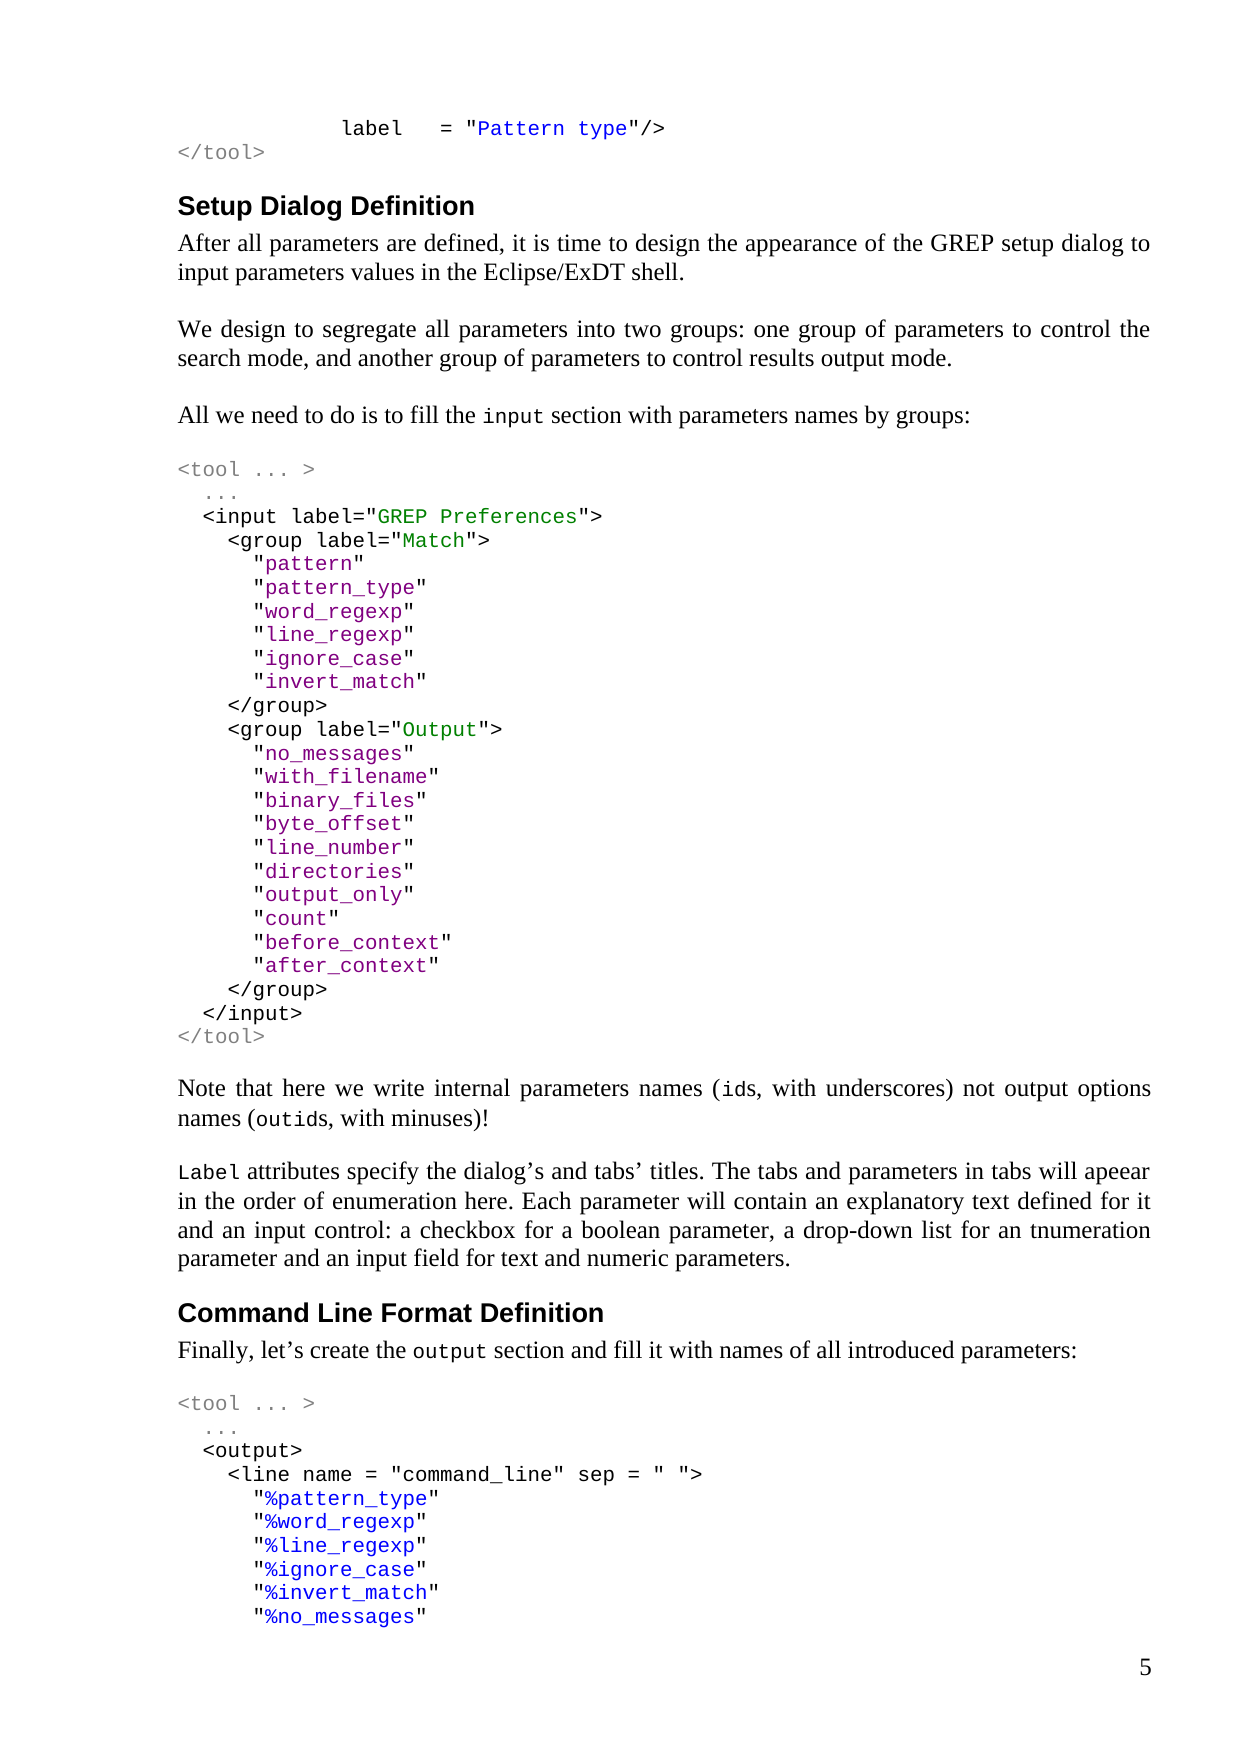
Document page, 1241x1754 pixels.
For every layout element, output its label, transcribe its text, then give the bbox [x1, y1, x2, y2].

text </tool> [177, 142, 1152, 165]
text "no_messages" [177, 742, 1152, 766]
text </tool> [177, 1026, 1152, 1050]
text <tool ... > [177, 459, 1152, 482]
text ... [177, 1417, 1152, 1440]
text <input label="GREP Preferences"> [177, 506, 1152, 530]
text "%pattern_type" [177, 1488, 1152, 1511]
text label = "Pattern type"/> [177, 118, 1152, 142]
text <tool ... > [177, 1393, 1152, 1417]
text Finally, let’s create the output section and fill it with names of all introduced parameters: [177, 1335, 1152, 1364]
text After all parameters are defined, it is time to design the appearance of the GREP setup dialog to input parameters values in the Eclipse/ExDT shell. [177, 228, 1152, 285]
text "invert_match" [177, 672, 1152, 695]
text "pattern_type" [177, 577, 1152, 601]
text ... [177, 482, 1152, 506]
text "%line_regexp" [177, 1535, 1152, 1558]
text "line_regexp" [177, 624, 1152, 648]
text "ignore_case" [177, 648, 1152, 672]
text "directories" [177, 861, 1152, 884]
text </group> [177, 695, 1152, 719]
text <line name = "command_line" sep = " "> [177, 1464, 1152, 1488]
text "binary_files" [177, 790, 1152, 813]
subtitle Command Line Format Definition [177, 1297, 1152, 1328]
text "%no_messages" [177, 1606, 1152, 1629]
subtitle Setup Dialog Definition [177, 190, 1152, 222]
text "output_only" [177, 884, 1152, 908]
text "%word_regexp" [177, 1511, 1152, 1535]
text </group> [177, 979, 1152, 1003]
text "%invert_match" [177, 1582, 1152, 1606]
text <group label="Output"> [177, 719, 1152, 742]
text All we need to do is to fill the input section with parameters names by groups: [177, 400, 1152, 430]
text <group label="Match"> [177, 530, 1152, 553]
text "count" [177, 908, 1152, 932]
text </input> [177, 1003, 1152, 1026]
text "pattern" [177, 553, 1152, 577]
text "with_filename" [177, 766, 1152, 790]
text "word_regexp" [177, 601, 1152, 624]
text Note that here we write internal parameters names (ids, with underscores) not output options names (outids, with minuses)! [177, 1073, 1152, 1133]
text "byte_offset" [177, 813, 1152, 837]
text Label attributes specify the dialog’s and tabs’ titles. The tabs and parameters in tabs will apeear in the order of enumeration here. Each parameter will contain an explanatory text defined for it and an input control: a checkbox for a boolean parameter, a drop-down list for an tnumeration parameter and an input field for text and numeric parameters. [177, 1156, 1152, 1272]
text <output> [177, 1440, 1152, 1464]
text "%ignore_case" [177, 1558, 1152, 1582]
text "before_context" [177, 932, 1152, 955]
text "after_context" [177, 955, 1152, 979]
text We design to segregate all parameters into two groups: one group of parameters to control the search mode, and another group of parameters to control results output mode. [177, 314, 1152, 372]
text "line_number" [177, 837, 1152, 861]
